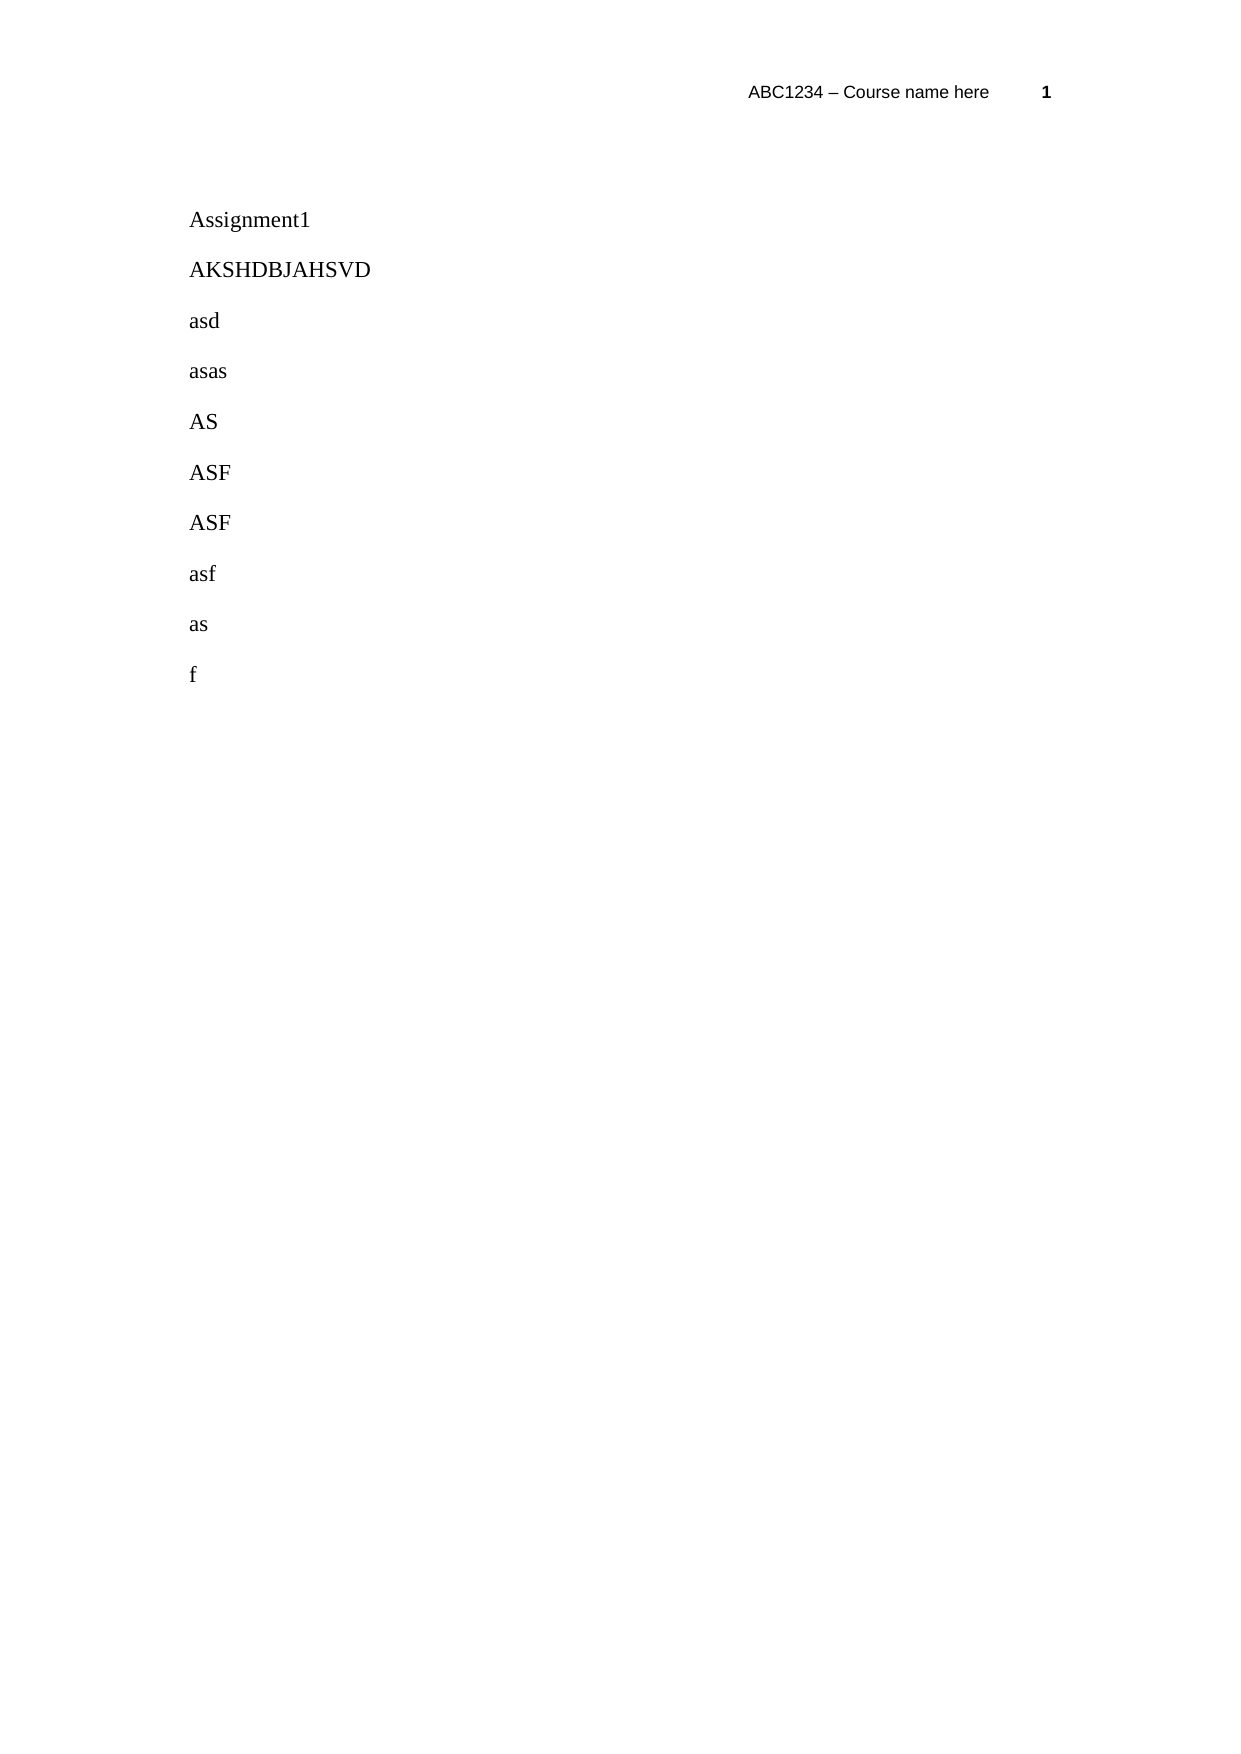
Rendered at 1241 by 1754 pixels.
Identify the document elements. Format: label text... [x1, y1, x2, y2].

text ASF [189, 510, 1051, 535]
text asf [189, 560, 1051, 586]
text asas [189, 358, 1051, 384]
text ASF [189, 459, 1051, 485]
text AS [189, 409, 1051, 434]
text asd [189, 308, 1051, 333]
text as [189, 611, 1051, 636]
text AKSHDBJAHSVD [189, 257, 1051, 283]
text Assignment1 [189, 207, 1051, 232]
text f [189, 661, 1051, 687]
